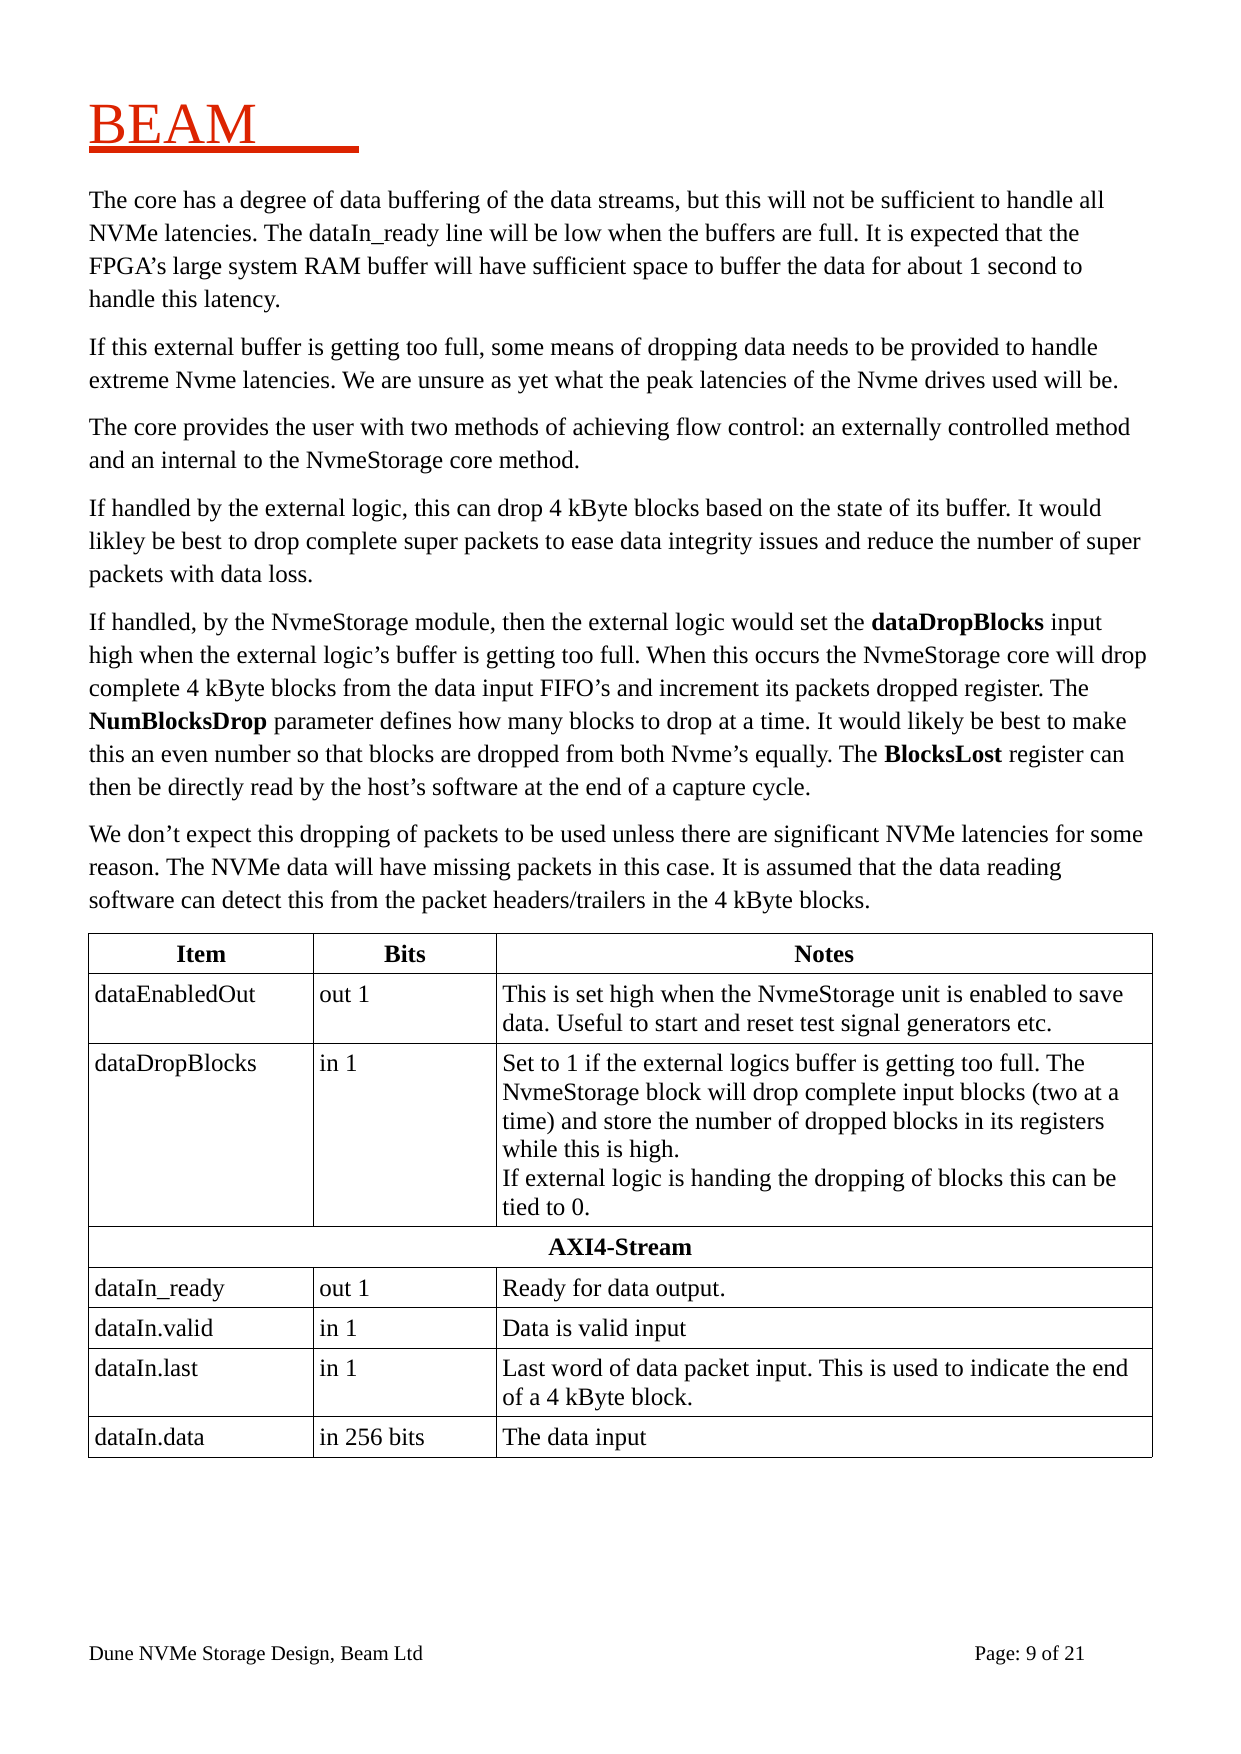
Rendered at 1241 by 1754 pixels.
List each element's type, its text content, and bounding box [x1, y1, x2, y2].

table_header Notes [497, 934, 1152, 973]
table_cell Data is valid input [497, 1308, 1152, 1347]
table_cell Ready for data output. [497, 1268, 1152, 1307]
text If handled, by the NvmeStorage module, then the external logic would set the dataDropBlocks input high when the external logic’s buffer is getting too full. When this occurs the NvmeStorage core will drop complete 4 kByte blocks from the data input FIFO’s and increment its packets dropped register. The NumBlocksDrop parameter defines how many blocks to drop at a time. It would likely be best to make this an even number so that blocks are dropped from both Nvme’s equally. The BlocksLost register can then be directly read by the host’s software at the end of a capture cycle. [88, 607, 1152, 801]
table_cell in 256 bits [314, 1417, 496, 1457]
table_cell dataIn.data [89, 1417, 313, 1457]
table_cell The data input [497, 1417, 1152, 1457]
table_cell in 1 [314, 1308, 496, 1347]
table_cell AXI4-Stream [89, 1227, 1152, 1267]
text We don’t expect this dropping of packets to be used unless there are significant NVMe latencies for some reason. The NVMe data will have missing packets in this case. It is assumed that the data reading software can detect this from the packet headers/trailers in the 4 kByte blocks. [88, 819, 1152, 914]
table_cell This is set high when the NvmeStorage unit is enabled to save data. Useful to start and reset test signal generators etc. [497, 974, 1152, 1042]
text The core has a degree of data buffering of the data streams, but this will not be sufficient to handle all NVMe latencies. The dataIn_ready line will be low when the buffers are full. It is expected that the FPGA’s large system RAM buffer will have sufficient space to buffer the data for about 1 second to handle this latency. [88, 185, 1152, 313]
table_cell in 1 [314, 1349, 496, 1416]
table_cell dataIn.last [89, 1349, 313, 1416]
table_cell Last word of data packet input. This is used to indicate the end of a 4 kByte block. [497, 1349, 1152, 1416]
table_cell dataEnabledOut [89, 974, 313, 1042]
table_cell dataIn_ready [89, 1268, 313, 1307]
table_cell Set to 1 if the external logics buffer is getting too full. The NvmeStorage block will drop complete input blocks (two at a time) and store the number of dropped blocks in its registers while this is high. If external logic is handing the dropping of blocks this can be tied to 0. [497, 1044, 1152, 1226]
table_cell out 1 [314, 974, 496, 1042]
table_header Bits [314, 934, 496, 973]
table_cell dataIn.valid [89, 1308, 313, 1347]
text The core provides the user with two methods of achieving flow control: an externally controlled method and an internal to the NvmeStorage core method. [88, 412, 1152, 474]
table_cell dataDropBlocks [89, 1044, 313, 1226]
text If this external buffer is getting too full, some means of dropping data needs to be provided to handle extreme Nvme latencies. We are unsure as yet what the peak latencies of the Nvme drives used will be. [88, 332, 1152, 393]
table_cell out 1 [314, 1268, 496, 1307]
table_header Item [89, 934, 313, 973]
table_cell in 1 [314, 1044, 496, 1226]
text If handled by the external logic, this can drop 4 kByte blocks based on the state of its buffer. It would likley be best to drop complete super packets to ease data integrity issues and reduce the number of super packets with data loss. [88, 493, 1152, 588]
